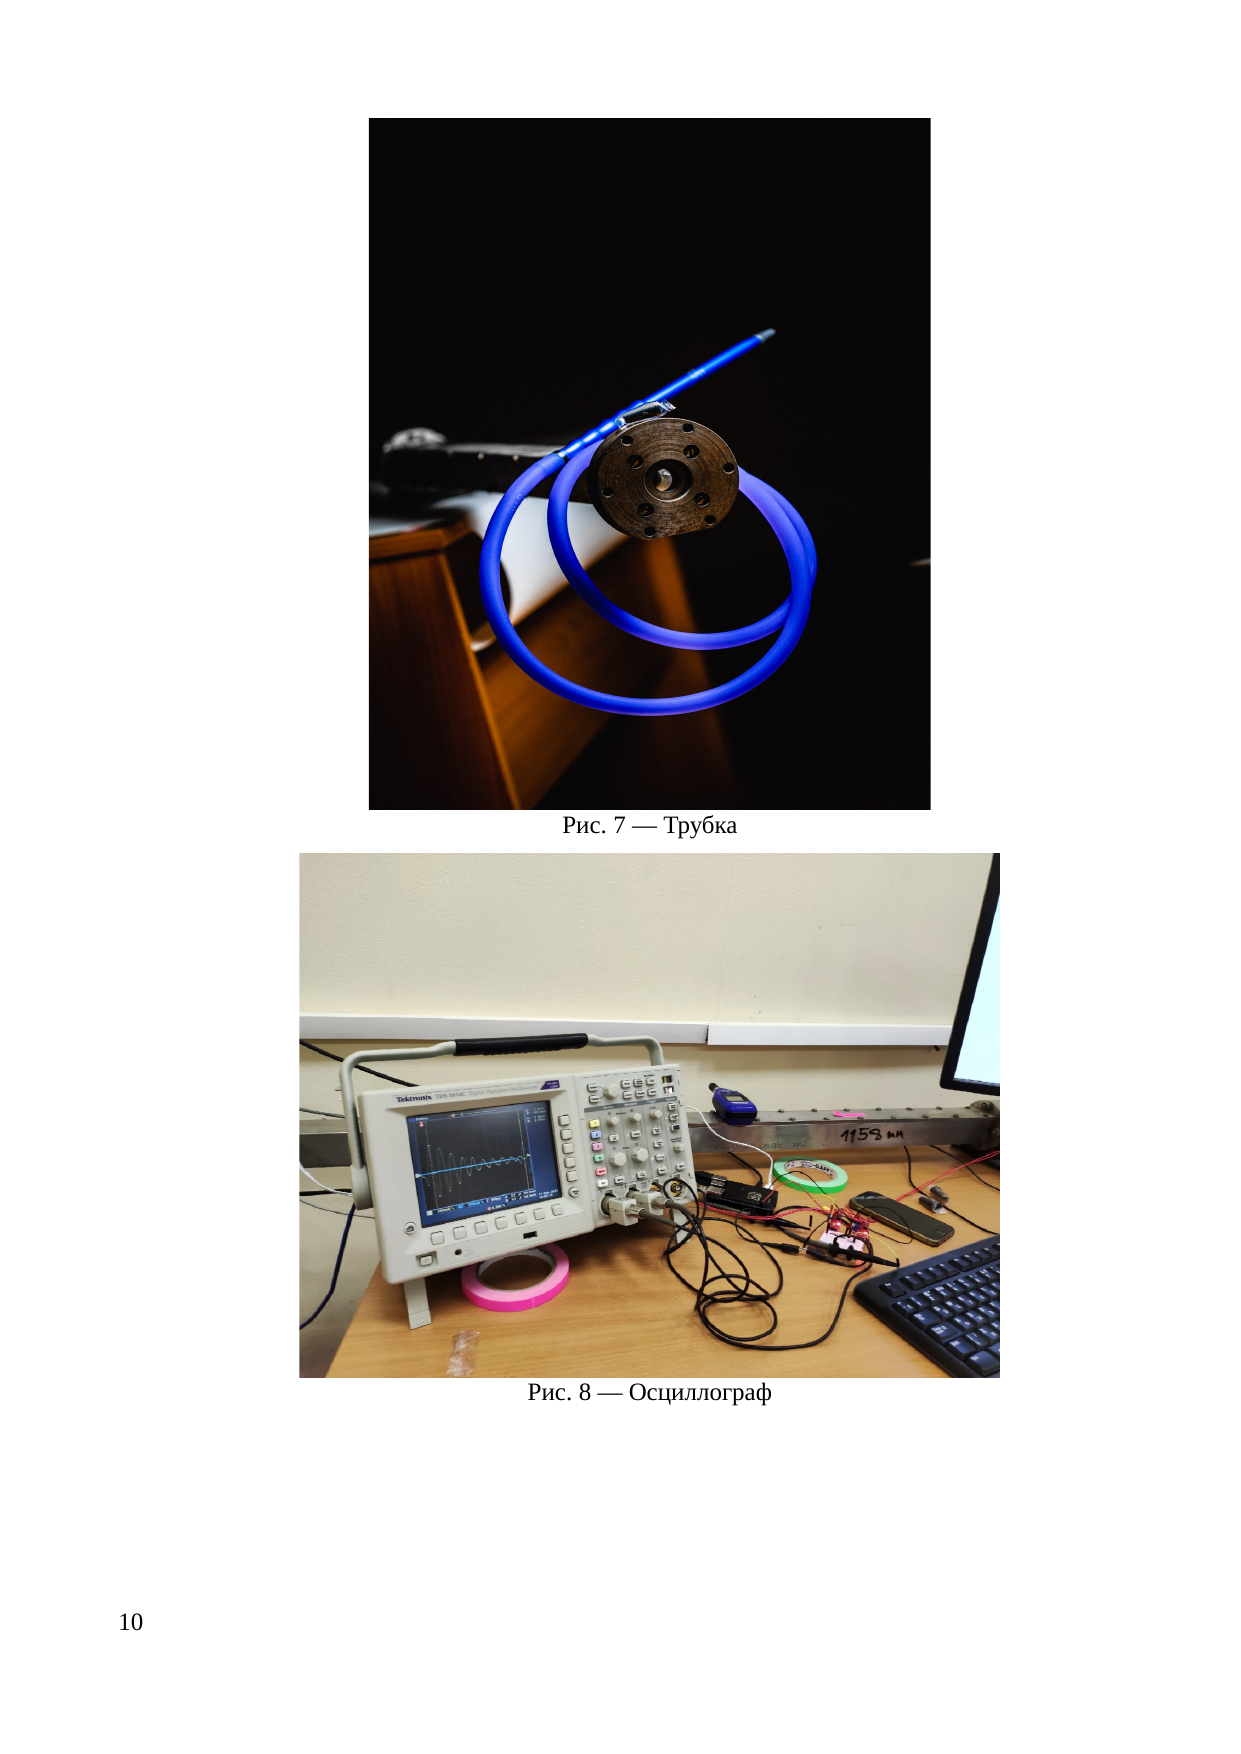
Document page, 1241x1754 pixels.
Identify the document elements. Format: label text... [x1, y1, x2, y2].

text Рис. 8 — Осциллограф [118, 1377, 1122, 1406]
picture [368, 118, 931, 810]
picture [299, 853, 1000, 1378]
text Рис. 7 — Трубка [118, 810, 1122, 839]
